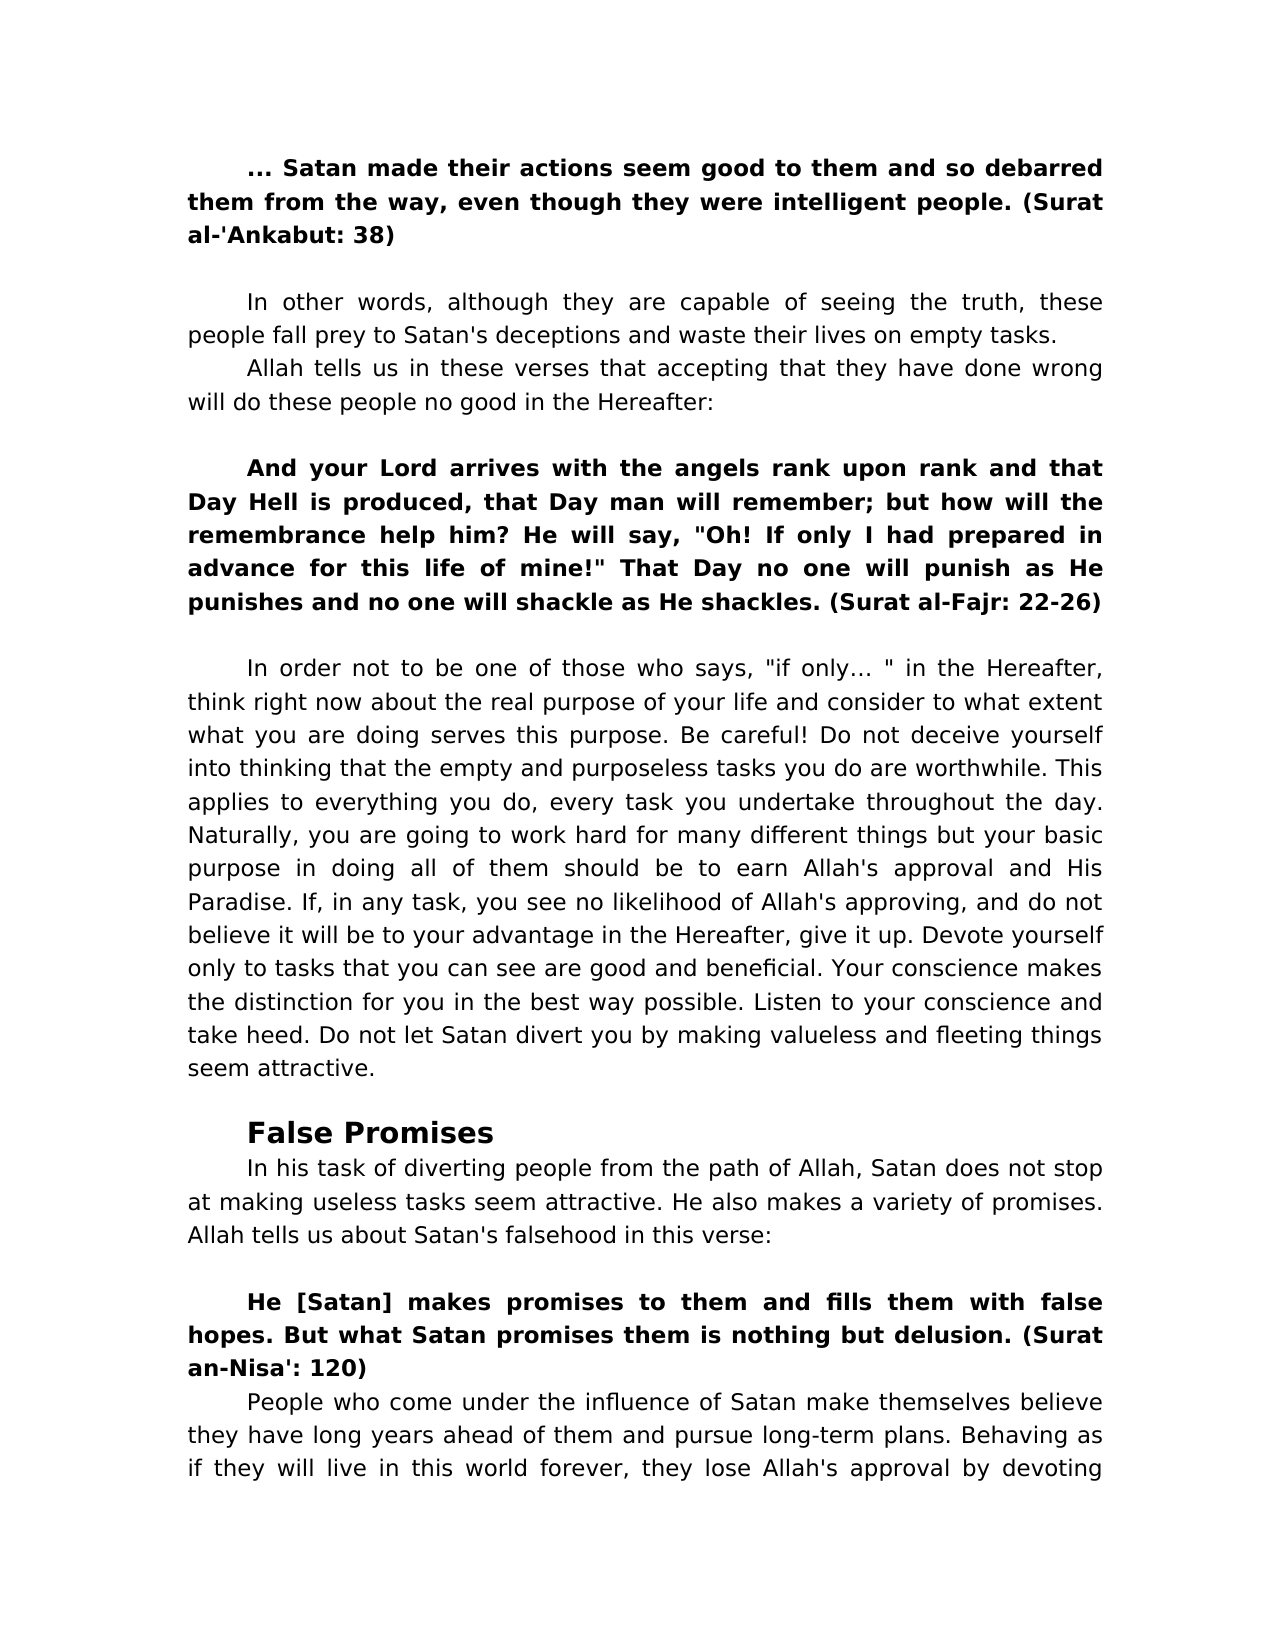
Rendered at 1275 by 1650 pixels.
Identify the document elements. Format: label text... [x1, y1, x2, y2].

text And your Lord arrives with the angels rank upon rank and that Day Hell is produced, that Day man will remember; but how will the remembrance help him? He will say, "Oh! If only I had prepared in advance for this life of mine!" That Day no one will punish as He punishes and no one will shackle as He shackles. (Surat al-Fajr: 22-26) [187, 450, 1104, 617]
text People who come under the influence of Satan make themselves believe they have long years ahead of them and pursue long-term plans. Behaving as if they will live in this world forever, they lose Allah's approval by devoting [187, 1383, 1104, 1483]
text Allah tells us in these verses that accepting that they have done wrong will do these people no good in the Hereafter: [187, 350, 1104, 417]
text In other words, although they are capable of seeing the truth, these people fall prey to Satan's deceptions and waste their lives on empty tasks. [187, 283, 1104, 350]
text In his task of diverting people from the path of Allah, Satan does not stop at making useless tasks seem attractive. He also makes a variety of promises. Allah tells us about Satan's falsehood in this verse: [187, 1150, 1104, 1250]
subtitle False Promises [187, 1117, 1104, 1150]
text ... Satan made their actions seem good to them and so debarred them from the way, even though they were intelligent people. (Surat al-'Ankabut: 38) [187, 150, 1104, 250]
text In order not to be one of those who says, "if only… " in the Hereafter, think right now about the real purpose of your life and consider to what extent what you are doing serves this purpose. Be careful! Do not deceive yourself into thinking that the empty and purposeless tasks you do are worthwhile. This applies to everything you do, every task you undertake throughout the day. Naturally, you are going to work hard for many different things but your basic purpose in doing all of them should be to earn Allah's approval and His Paradise. If, in any task, you see no likelihood of Allah's approving, and do not believe it will be to your advantage in the Hereafter, give it up. Devote yourself only to tasks that you can see are good and beneficial. Your conscience makes the distinction for you in the best way possible. Listen to your conscience and take heed. Do not let Satan divert you by making valueless and fleeting things seem attractive. [187, 650, 1104, 1083]
text He [Satan] makes promises to them and fills them with false hopes. But what Satan promises them is nothing but delusion. (Surat an-Nisa': 120) [187, 1283, 1104, 1383]
